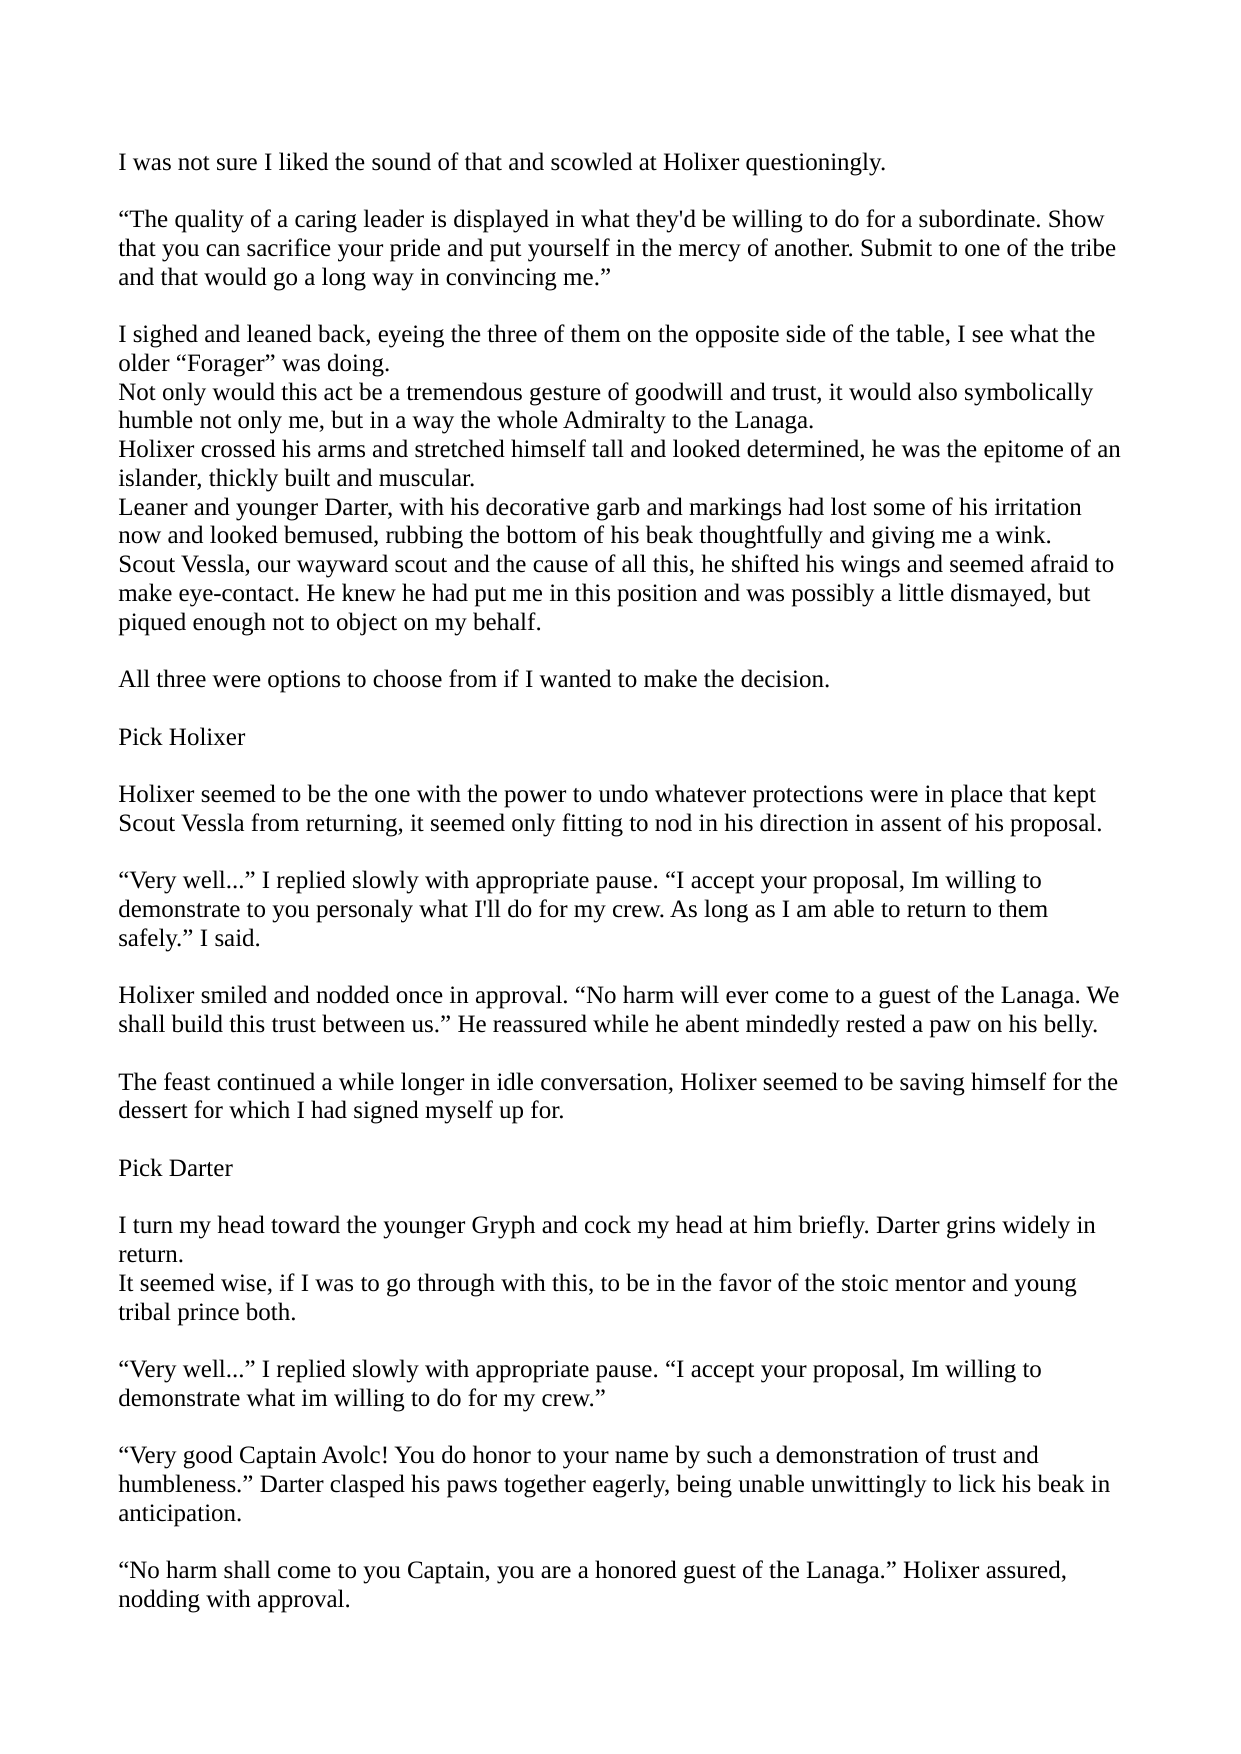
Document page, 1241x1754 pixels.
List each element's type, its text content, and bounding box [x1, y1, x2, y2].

text I was not sure I liked the sound of that and scowled at Holixer questioningly. [118, 147, 1122, 176]
text I sighed and leaned back, eyeing the three of them on the opposite side of the table, I see what the older “Forager” was doing. [118, 319, 1122, 377]
text Holixer seemed to be the one with the power to undo whatever protections were in place that kept Scout Vessla from returning, it seemed only fitting to nod in his direction in assent of his proposal. [118, 779, 1122, 837]
text Holixer crossed his arms and stretched himself tall and looked determined, he was the epitome of an islander, thickly built and muscular. Leaner and younger Darter, with his decorative garb and markings had lost some of his irritation now and looked bemused, rubbing the bottom of his beak thoughtfully and giving me a wink. [118, 434, 1122, 549]
text “No harm shall come to you Captain, you are a honored guest of the Lanaga.” Holixer assured, nodding with approval. [118, 1556, 1122, 1613]
text It seemed wise, if I was to go through with this, to be in the favor of the stoic mentor and young tribal prince both. [118, 1268, 1122, 1326]
text “Very well...” I replied slowly with appropriate pause. “I accept your proposal, Im willing to demonstrate what im willing to do for my crew.” [118, 1354, 1122, 1412]
text “The quality of a caring leader is displayed in what they'd be willing to do for a subordinate. Show that you can sacrifice your pride and put yourself in the mercy of another. Submit to one of the tribe and that would go a long way in convincing me.” [118, 204, 1122, 291]
text Pick Holixer [118, 722, 1122, 751]
text “Very well...” I replied slowly with appropriate pause. “I accept your proposal, Im willing to demonstrate to you personaly what I'll do for my crew. As long as I am able to return to them safely.” I said. [118, 866, 1122, 952]
text Not only would this act be a tremendous gesture of goodwill and trust, it would also symbolically humble not only me, but in a way the whole Admiralty to the Lanaga. [118, 377, 1122, 434]
text Pick Darter [118, 1153, 1122, 1182]
text The feast continued a while longer in idle conversation, Holixer seemed to be saving himself for the dessert for which I had signed myself up for. [118, 1067, 1122, 1124]
text “Very good Captain Avolc! You do honor to your name by such a demonstration of trust and humbleness.” Darter clasped his paws together eagerly, being unable unwittingly to lick his beak in anticipation. [118, 1441, 1122, 1527]
text Scout Vessla, our wayward scout and the cause of all this, he shifted his wings and seemed afraid to make eye-contact. He knew he had put me in this position and was possibly a little dismayed, but piqued enough not to object on my behalf. [118, 549, 1122, 636]
text I turn my head toward the younger Gryph and cock my head at him briefly. Darter grins widely in return. [118, 1211, 1122, 1268]
text All three were options to choose from if I wanted to make the decision. [118, 664, 1122, 693]
text Holixer smiled and nodded once in approval. “No harm will ever come to a guest of the Lanaga. We shall build this trust between us.” He reassured while he abent mindedly rested a paw on his belly. [118, 981, 1122, 1038]
